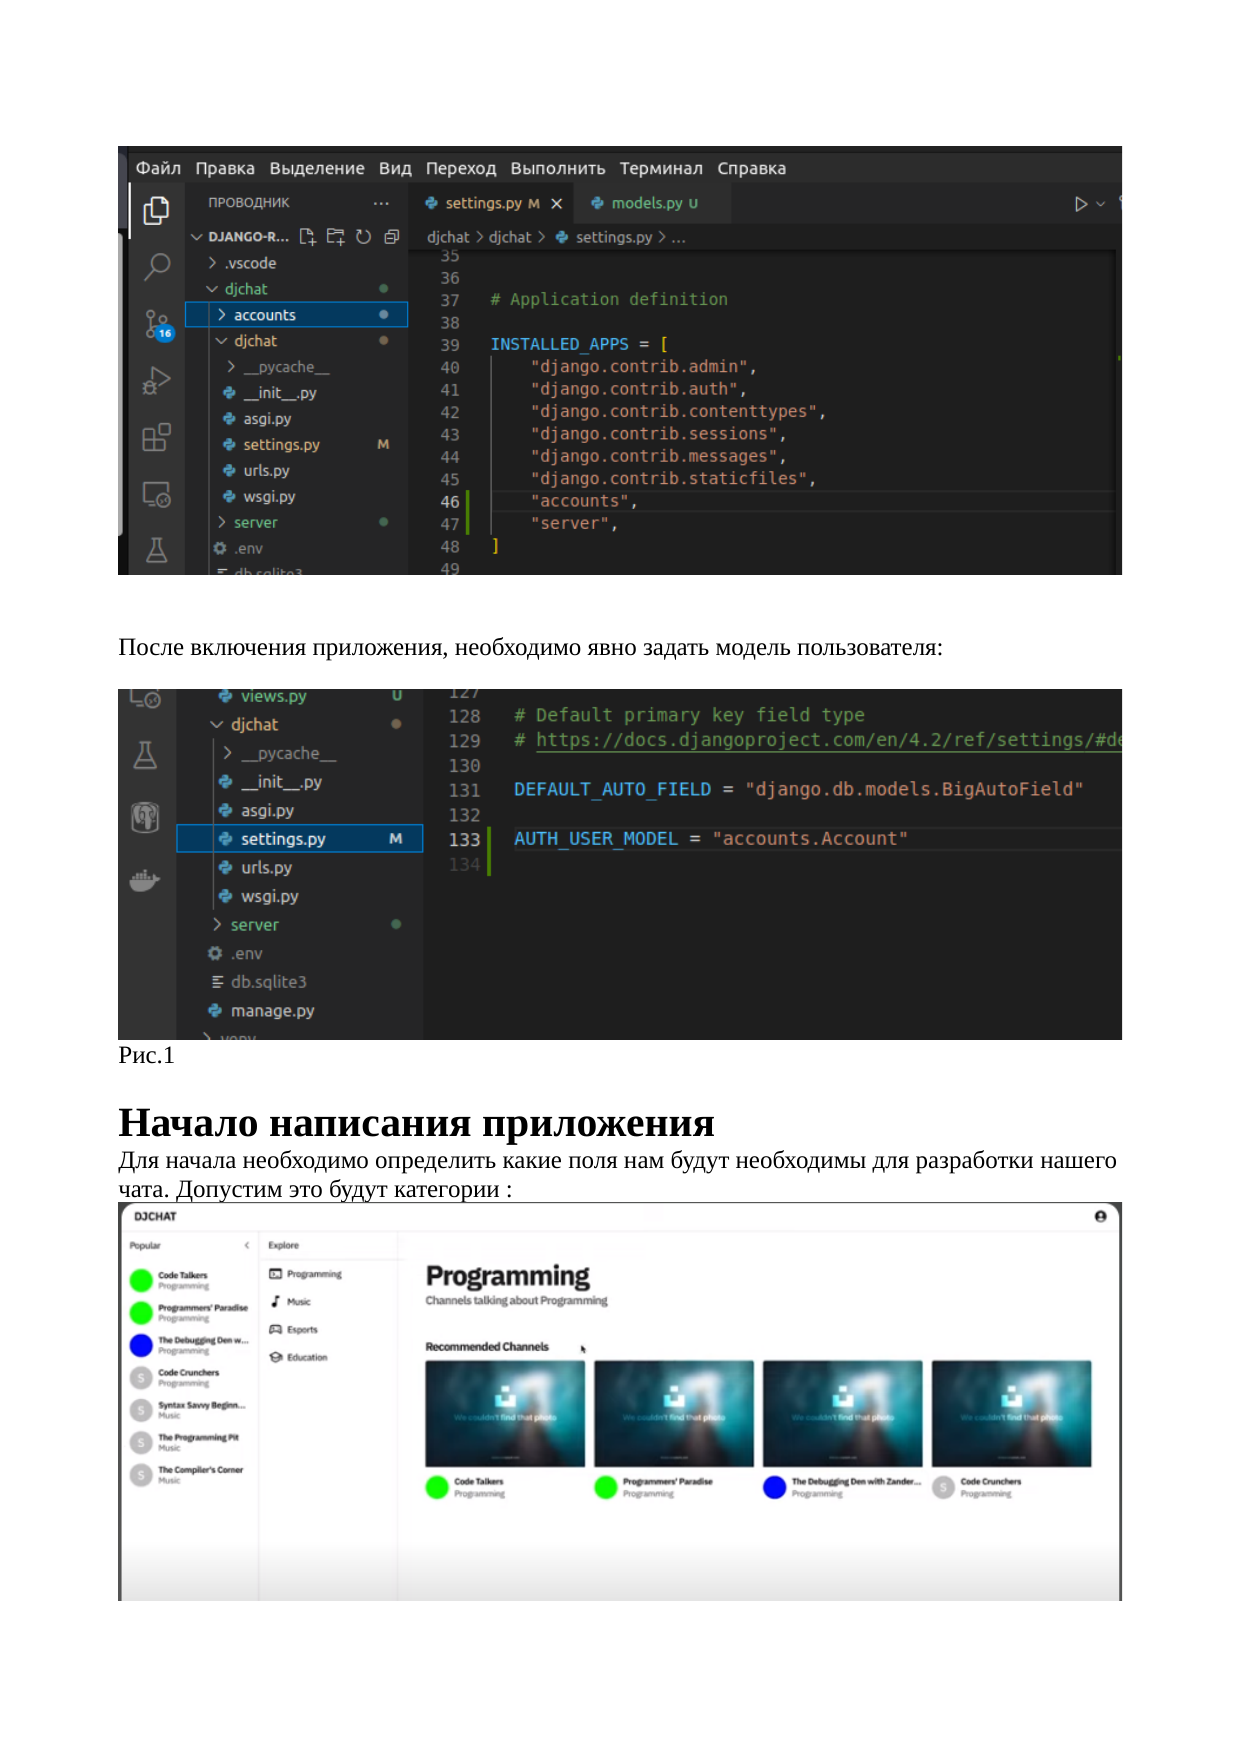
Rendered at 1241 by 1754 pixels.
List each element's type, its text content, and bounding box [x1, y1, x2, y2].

text После включения приложения, необходимо явно задать модель пользователя: [118, 632, 1122, 661]
picture [118, 1202, 1123, 1601]
text Начало написания приложения [118, 1097, 1122, 1145]
text Рис.1 [118, 1040, 1122, 1069]
picture [118, 689, 1123, 1040]
picture [118, 146, 1123, 575]
text Для начала необходимо определить какие поля нам будут необходимы для разработки нашего чата. Допустим это будут категории : [118, 1145, 1122, 1202]
